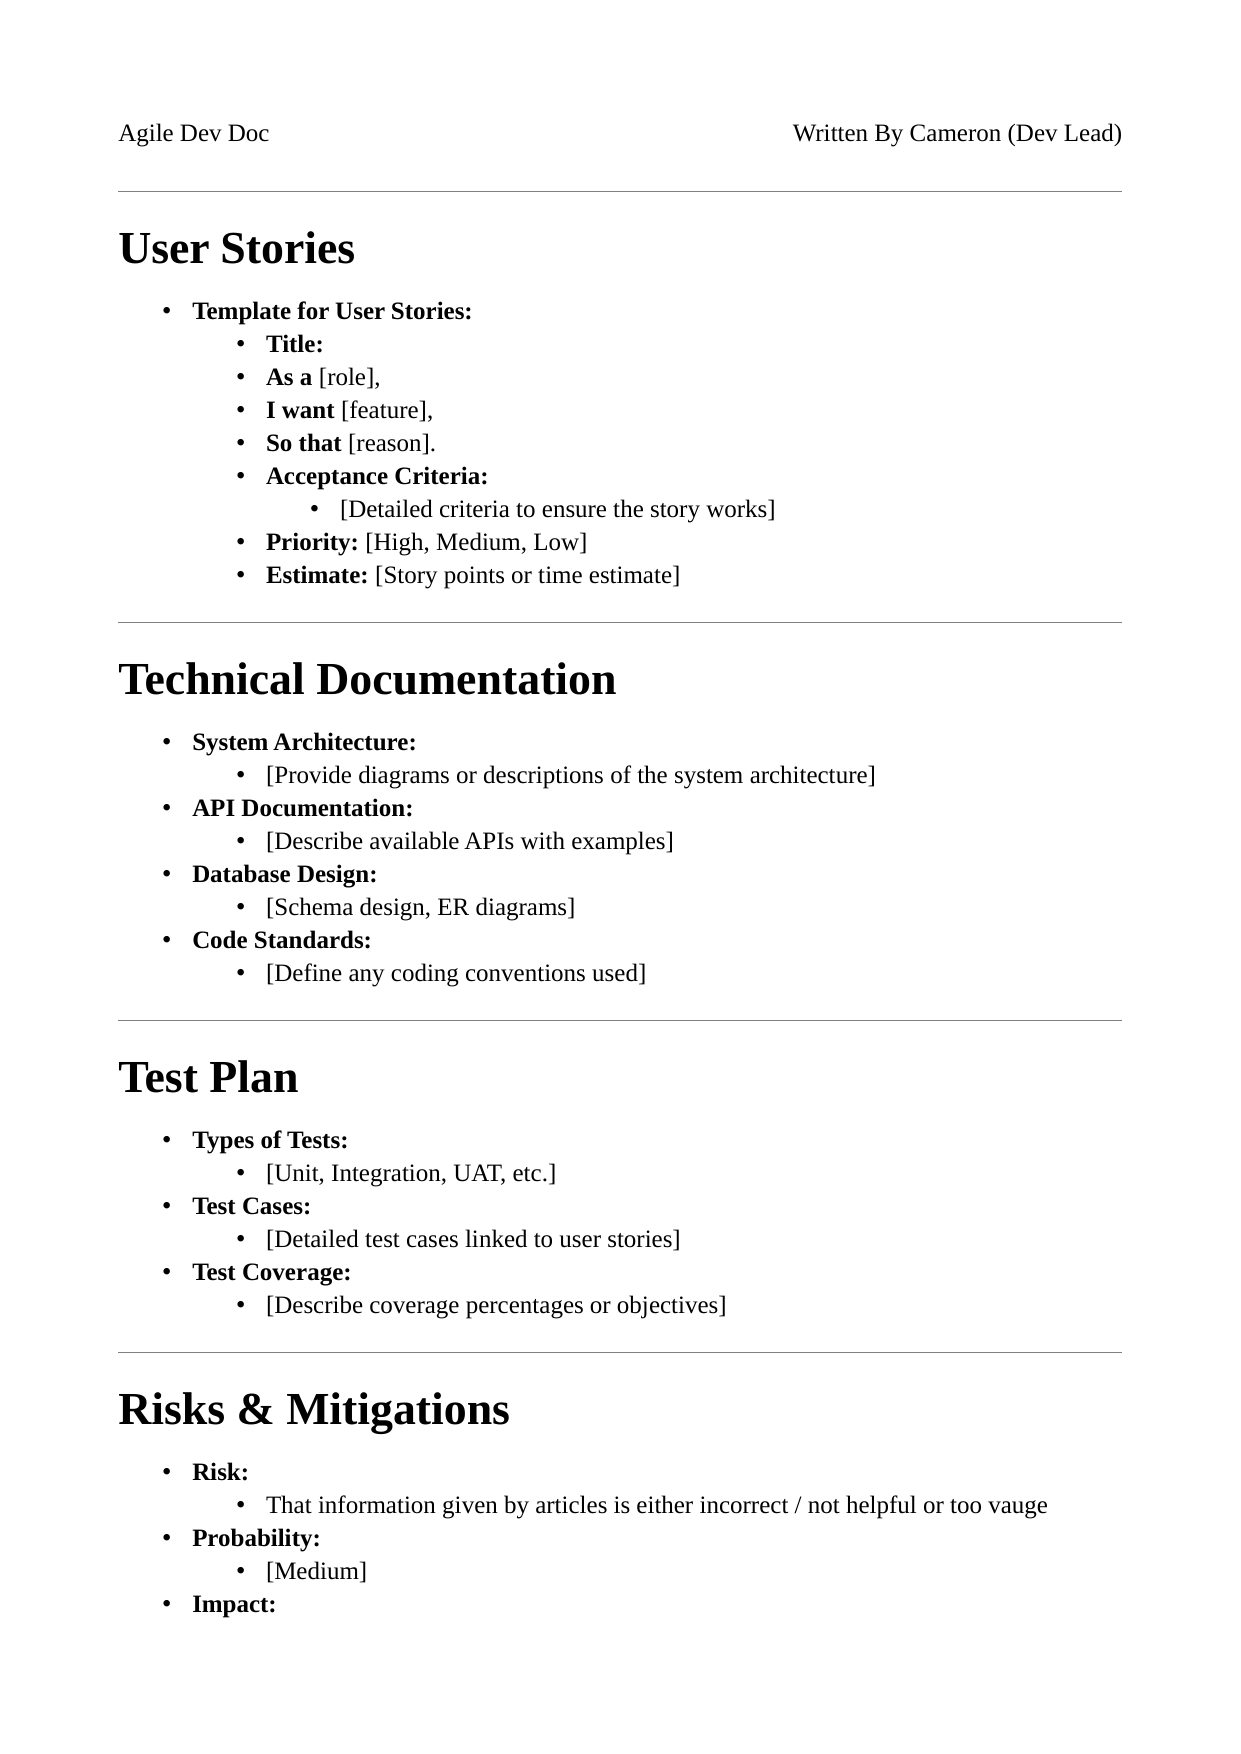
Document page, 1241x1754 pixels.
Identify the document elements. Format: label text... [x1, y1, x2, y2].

text Risks & Mitigations [118, 1382, 1122, 1435]
list API Documentation: [162, 793, 1122, 822]
list As a [role], [236, 362, 1122, 391]
list Probability: [162, 1523, 1122, 1552]
list Priority: [High, Medium, Low] [236, 527, 1122, 556]
list That information given by articles is either incorrect / not helpful or too vauge [236, 1490, 1122, 1519]
list Title: [236, 329, 1122, 357]
list Template for User Stories: [162, 296, 1122, 324]
list I want [feature], [236, 395, 1122, 423]
text Test Plan [118, 1050, 1122, 1103]
list Estimate: [Story points or time estimate] [236, 560, 1122, 589]
list [Describe available APIs with examples] [236, 826, 1122, 855]
list [Medium] [236, 1556, 1122, 1585]
text Technical Documentation [118, 652, 1122, 704]
list Acceptance Criteria: [236, 461, 1122, 489]
list Code Standards: [162, 925, 1122, 954]
list Test Cases: [162, 1191, 1122, 1220]
list So that [reason]. [236, 428, 1122, 457]
list Database Design: [162, 859, 1122, 888]
text User Stories [118, 221, 1122, 273]
list [Detailed test cases linked to user stories] [236, 1224, 1122, 1253]
list [Provide diagrams or descriptions of the system architecture] [236, 760, 1122, 789]
list [Detailed criteria to ensure the story works] [310, 494, 1122, 523]
list Test Coverage: [162, 1257, 1122, 1286]
list [Schema design, ER diagrams] [236, 892, 1122, 921]
list Types of Tests: [162, 1125, 1122, 1154]
list [Describe coverage percentages or objectives] [236, 1290, 1122, 1319]
list [Unit, Integration, UAT, etc.] [236, 1158, 1122, 1187]
list System Architecture: [162, 727, 1122, 756]
list Impact: [162, 1589, 1122, 1618]
list Risk: [162, 1457, 1122, 1486]
list [Define any coding conventions used] [236, 958, 1122, 987]
